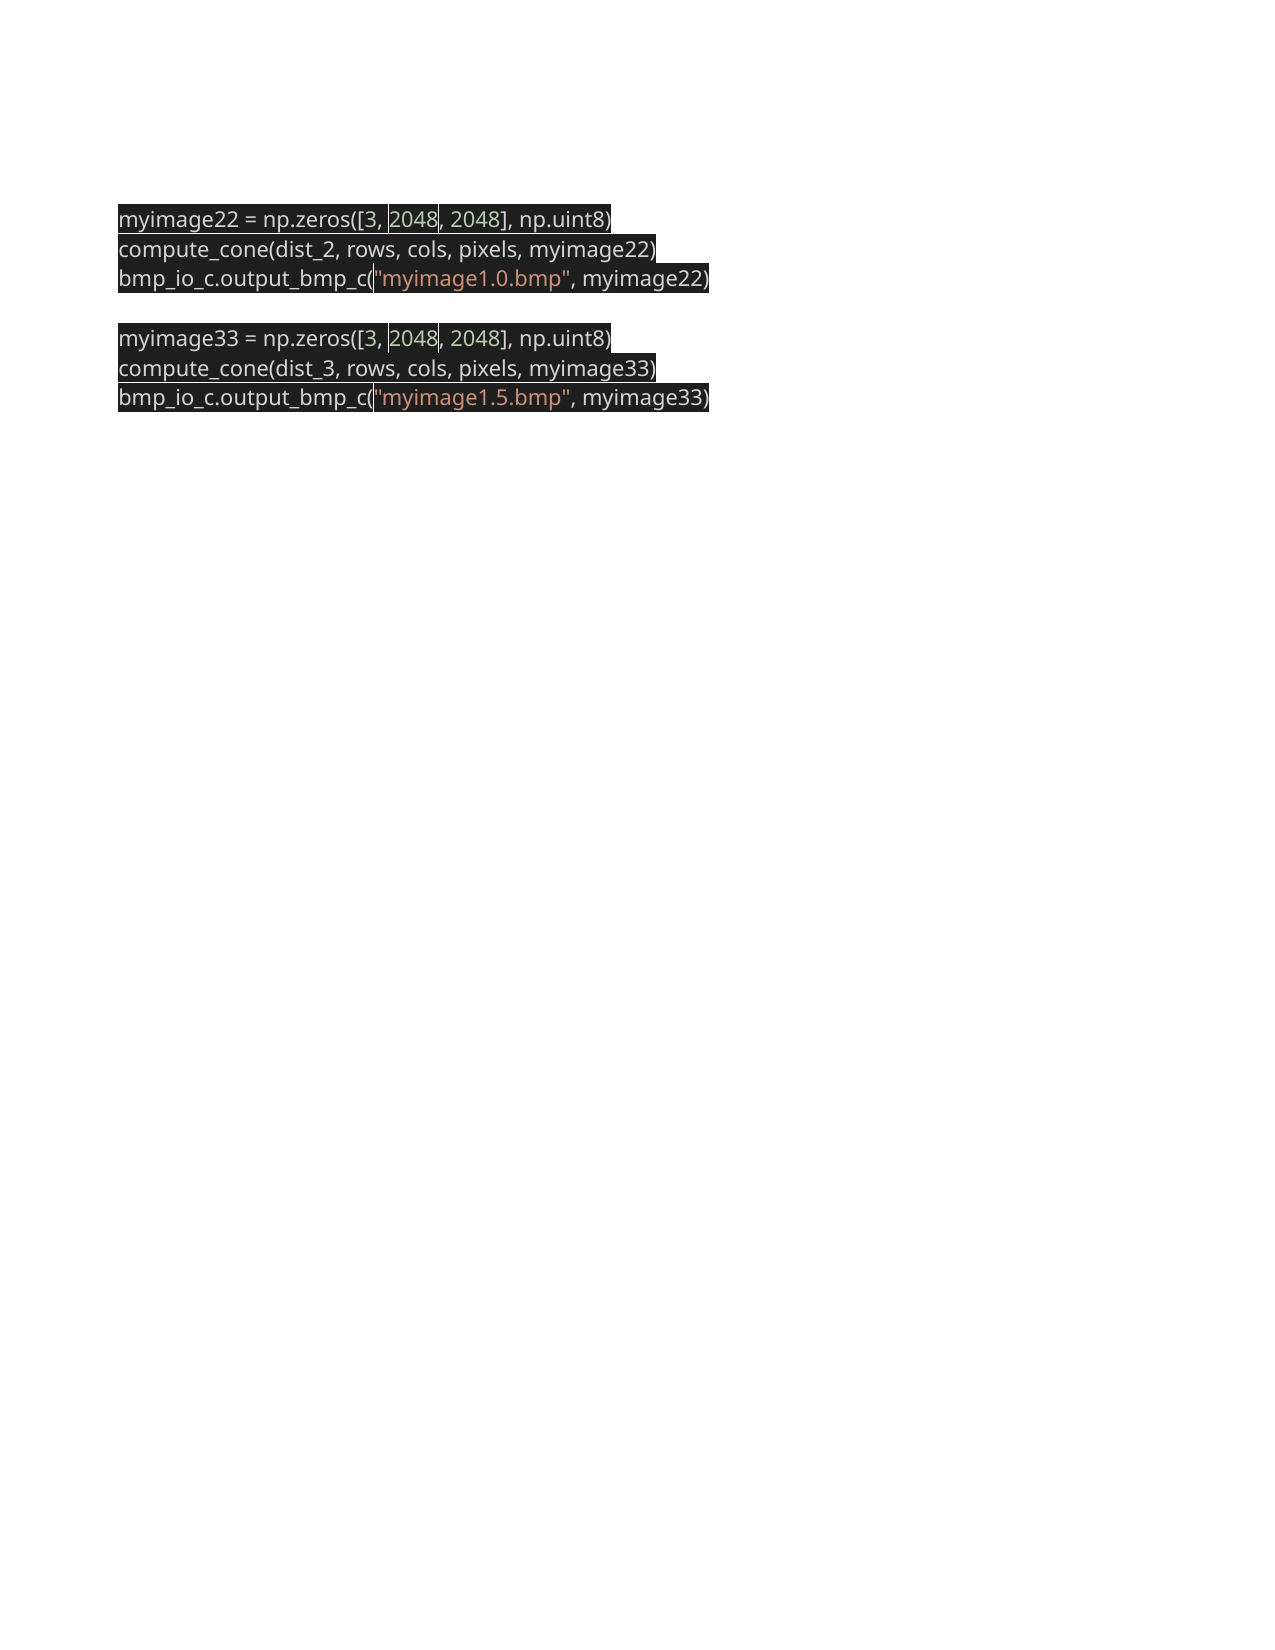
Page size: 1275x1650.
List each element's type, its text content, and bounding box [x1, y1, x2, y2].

text bmp_io_c.output_bmp_c("myimage1.5.bmp", myimage33) [118, 382, 1157, 412]
text compute_cone(dist_3, rows, cols, pixels, myimage33) [118, 353, 1157, 382]
text myimage22 = np.zeros([3, 2048, 2048], np.uint8) [118, 204, 1157, 233]
text bmp_io_c.output_bmp_c("myimage1.0.bmp", myimage22) [118, 263, 1157, 293]
text myimage33 = np.zeros([3, 2048, 2048], np.uint8) [118, 323, 1157, 353]
text compute_cone(dist_2, rows, cols, pixels, myimage22) [118, 233, 1157, 263]
